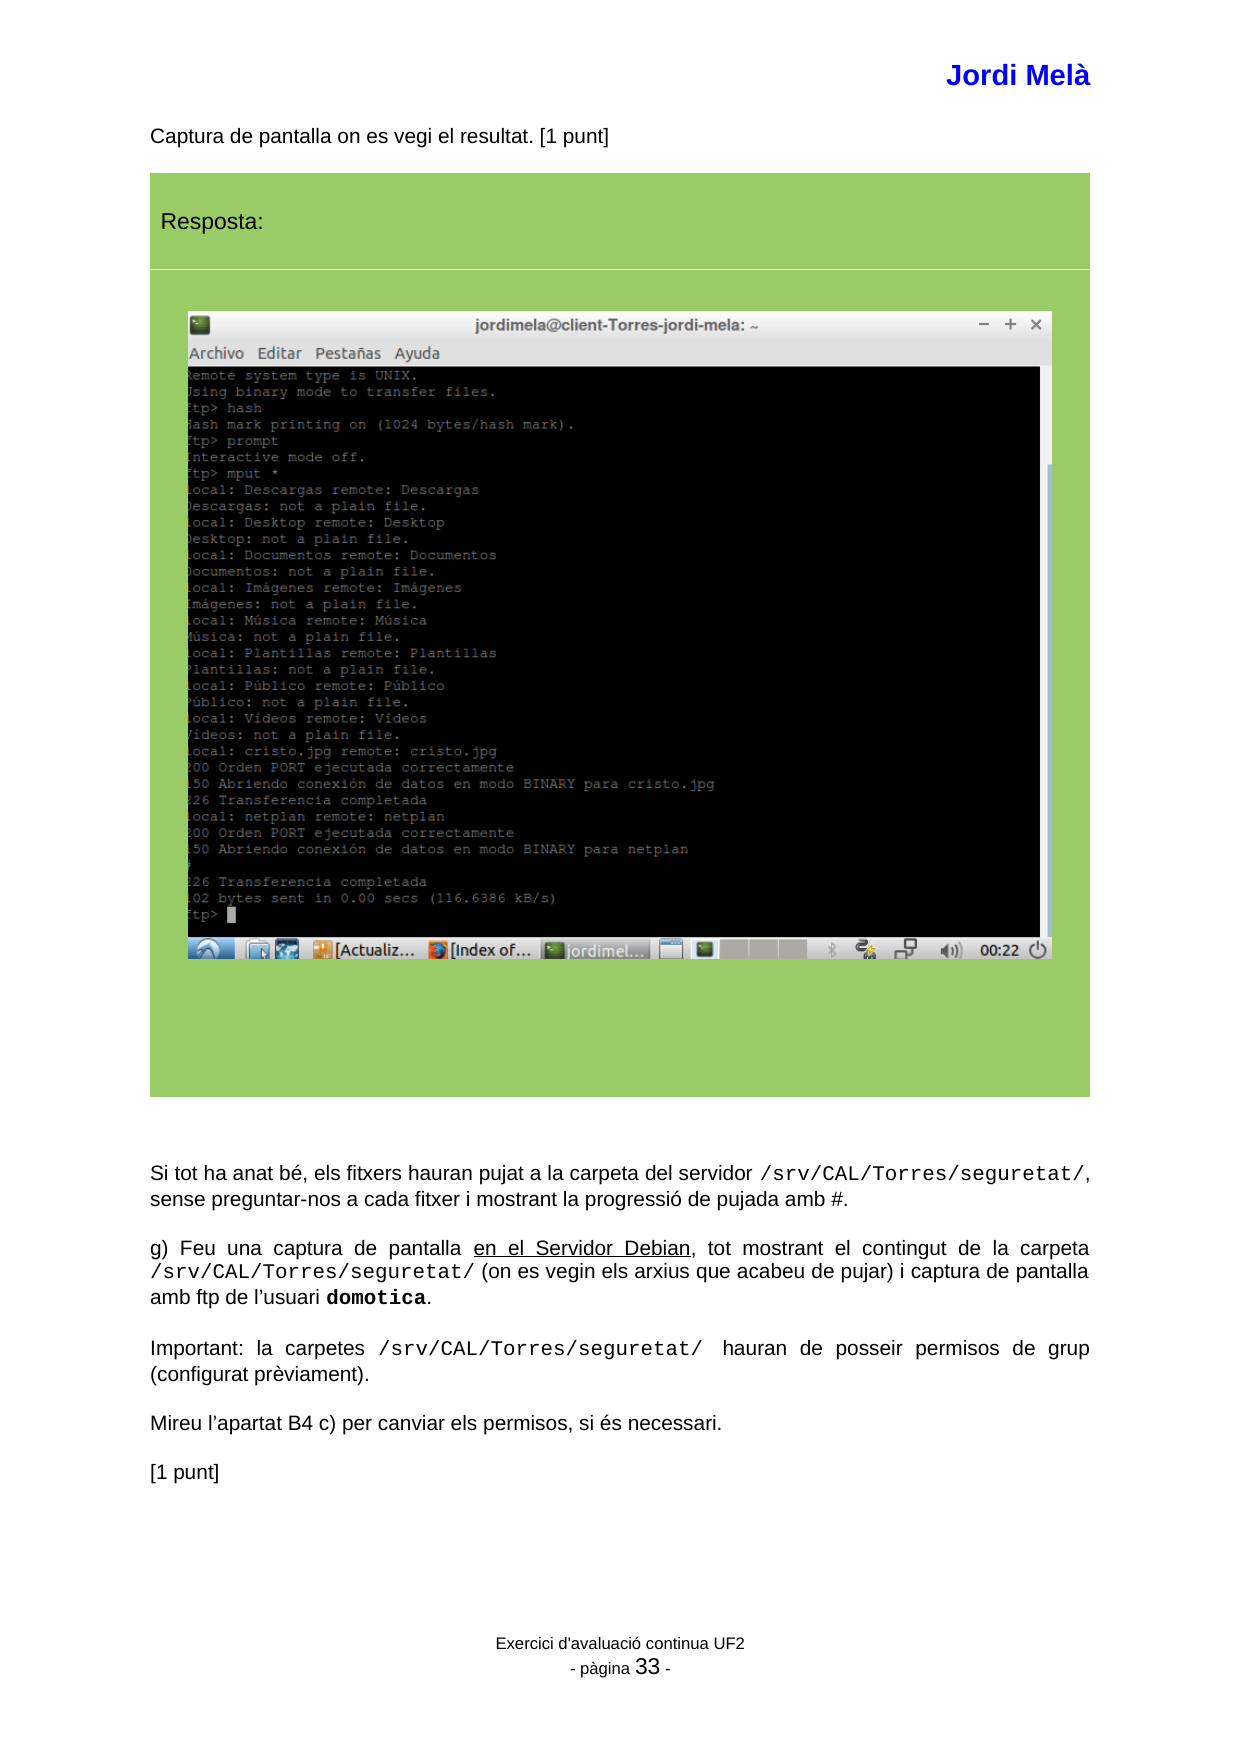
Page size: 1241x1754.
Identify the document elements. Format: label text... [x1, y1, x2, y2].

text Important: la carpetes /srv/CAL/Torres/seguretat/ hauran de posseir permisos de grup (configurat prèviament). [150, 1336, 1090, 1386]
text g) Feu una captura de pantalla en el Servidor Debian, tot mostrant el contingut de la carpeta /srv/CAL/Torres/seguretat/ (on es vegin els arxius que acabeu de pujar) i captura de pantalla amb ftp de l’usuari domotica. [150, 1235, 1090, 1311]
table_cell [150, 270, 1090, 1097]
text [1 punt] [150, 1460, 1090, 1484]
picture [188, 311, 1052, 959]
text Mireu l’apartat B4 c) per canviar els permisos, si és necessari. [150, 1411, 1090, 1435]
text Captura de pantalla on es vegi el resultat. [1 punt] [150, 123, 1090, 147]
text Si tot ha anat bé, els fitxers hauran pujat a la carpeta del servidor /srv/CAL/Torres/seguretat/, sense preguntar-nos a cada fitxer i mostrant la progressió de pujada amb #. [150, 1161, 1090, 1210]
table_header Resposta: [150, 173, 1090, 269]
